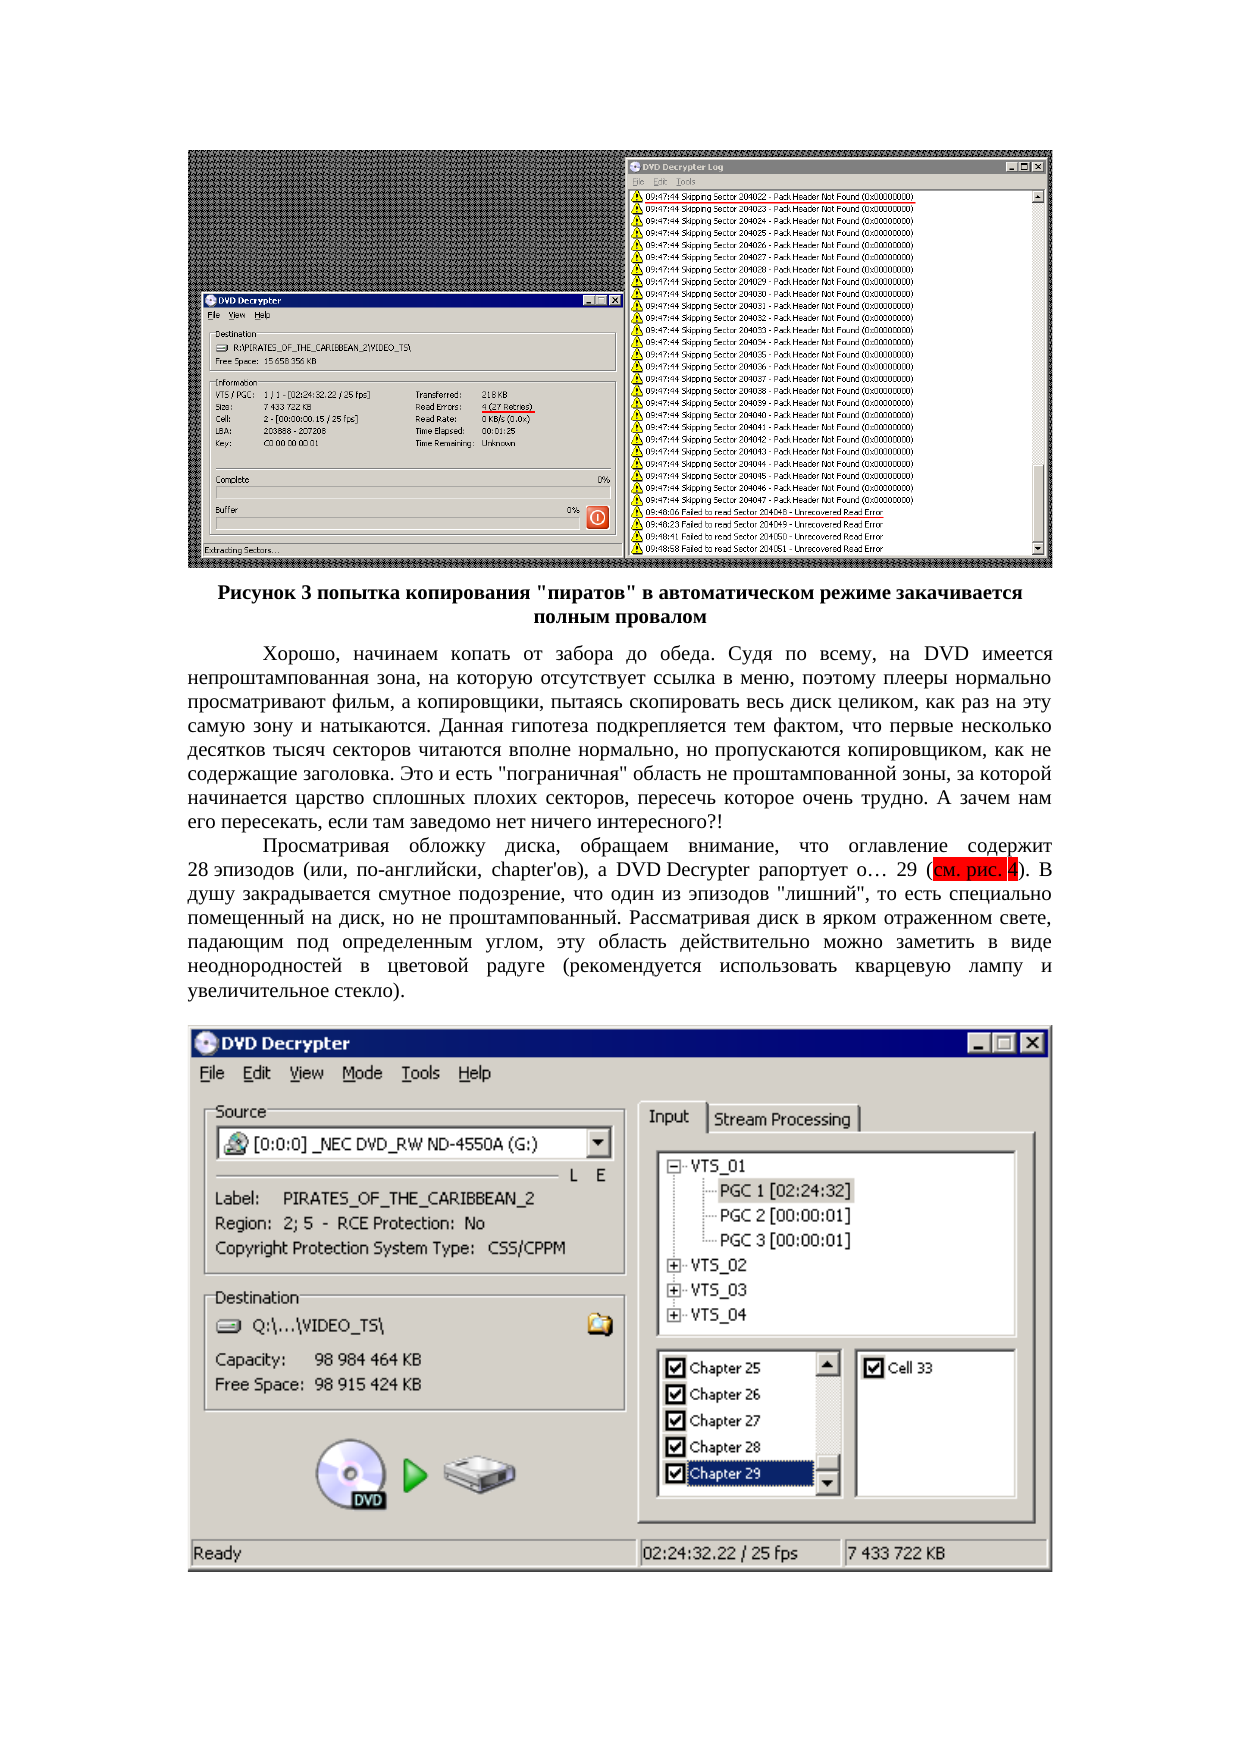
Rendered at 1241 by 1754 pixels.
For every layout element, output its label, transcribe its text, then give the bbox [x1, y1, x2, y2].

text Просматривая обложку диска, обращаем внимание, что оглавление содержит 28 эпизодов (или, по-английски, chapter'ов), а DVD Decrypter рапортует о… 29 (см. рис. 4). В душу закрадывается смутное подозрение, что один из эпизодов "лишний", то есть специально помещенный на диск, но не проштампованный. Рассматривая диск в ярком отраженном свете, падающим под определенным углом, эту область действительно можно заметить в виде неоднородностей в цветовой радуге (рекомендуется использовать кварцевую лампу и увеличительное стекло). [187, 833, 1053, 1002]
text Хорошо, начинаем копать от забора до обеда. Судя по всему, на DVD имеется непроштампованная зона, на которую отсутствует ссылка в меню, поэтому плееры нормально просматривают фильм, а копировщики, пытаясь скопировать весь диск целиком, как раз на эту самую зону и натыкаются. Данная гипотеза подкрепляется тем фактом, что первые несколько десятков тысяч секторов читаются вполне нормально, но пропускаются копировщиком, как не содержащие заголовка. Это и есть "пограничная" область не проштампованной зоны, за которой начинается царство сплошных плохих секторов, пересечь которое очень трудно. А зачем нам его пересекать, если там заведомо нет ничего интересного?! [187, 641, 1053, 833]
text Рисунок 3 попытка копирования "пиратов" в автоматическом режиме закачивается полным провалом [187, 580, 1053, 628]
picture [187, 1025, 1053, 1572]
picture [188, 150, 1053, 568]
